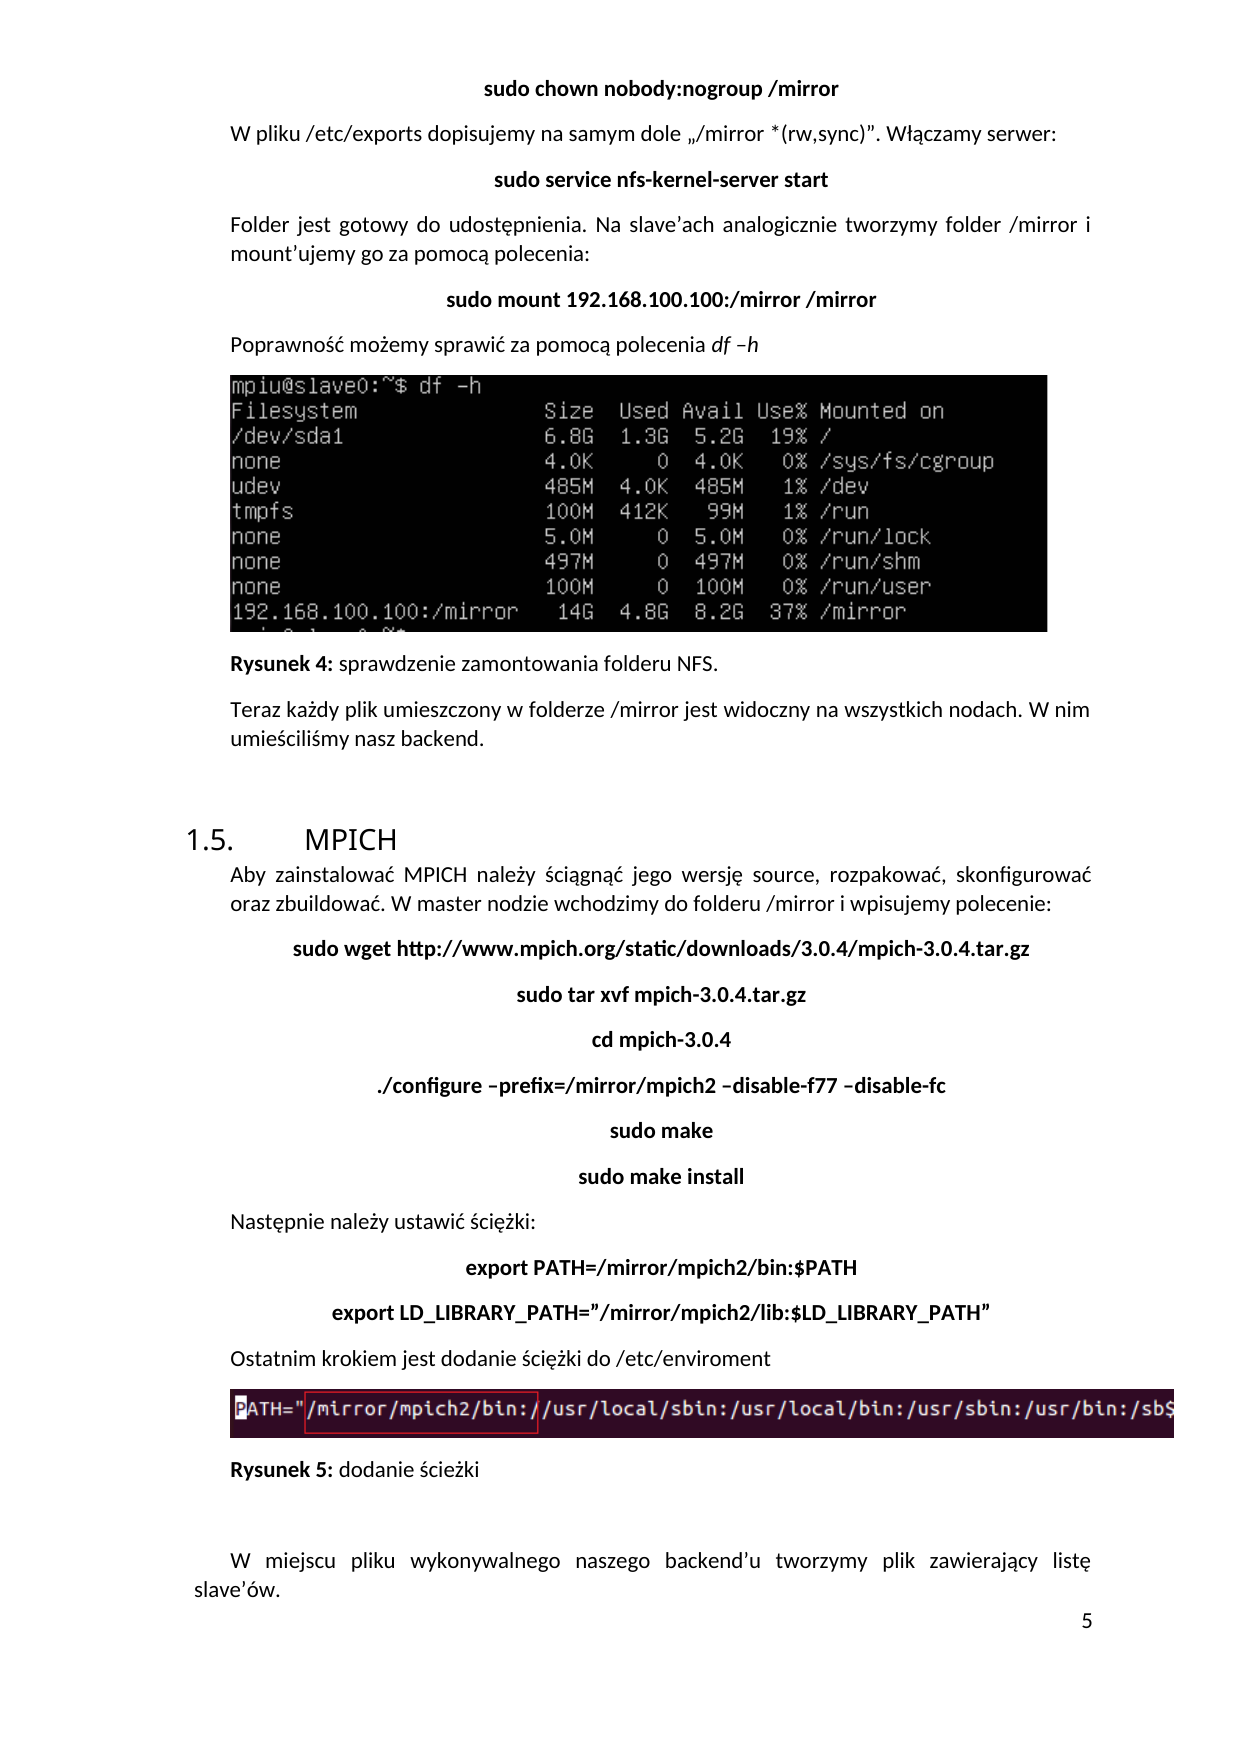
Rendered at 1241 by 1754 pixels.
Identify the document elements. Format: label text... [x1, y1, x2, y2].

text Aby zainstalować MPICH należy ściągnąć jego wersję source, rozpakować, skonfigurować oraz zbuildować. W master nodzie wchodzimy do folderu /mirror i wpisujemy polecenie: [230, 860, 1093, 917]
text Teraz każdy plik umieszczony w folderze /mirror jest widoczny na wszystkich nodach. W nim umieściliśmy nasz backend. [230, 695, 1093, 752]
text W pliku /etc/exports dopisujemy na samym dole „/mirror *(rw,sync)”. Włączamy serwer: [230, 119, 1093, 147]
text sudo wget http://www.mpich.org/static/downloads/3.0.4/mpich-3.0.4.tar.gz [194, 934, 1093, 962]
text W miejscu pliku wykonywalnego naszego backend’u tworzymy plik zawierający listę slave’ów. [194, 1546, 1093, 1603]
text sudo make [194, 1116, 1093, 1144]
text sudo chown nobody:nogroup /mirror [194, 74, 1093, 102]
list MPICH [185, 819, 1093, 859]
text Ostatnim krokiem jest dodanie ściężki do /etc/enviroment [194, 1344, 1093, 1372]
text sudo service nfs-kernel-server start [230, 165, 1093, 193]
text sudo mount 192.168.100.100:/mirror /mirror [230, 285, 1093, 313]
text cd mpich-3.0.4 [194, 1025, 1093, 1053]
text Rysunek 5: dodanie ścieżki [194, 1455, 1093, 1483]
text ./configure –prefix=/mirror/mpich2 –disable-f77 –disable-fc [194, 1071, 1093, 1099]
text Folder jest gotowy do udostępnienia. Na slave’ach analogicznie tworzymy folder /mirror i mount’ujemy go za pomocą polecenia: [230, 210, 1093, 267]
text export PATH=/mirror/mpich2/bin:$PATH [194, 1253, 1093, 1281]
text Rysunek 4: sprawdzenie zamontowania folderu NFS. [230, 649, 1093, 677]
text Następnie należy ustawić ściężki: [194, 1207, 1093, 1235]
text sudo tar xvf mpich-3.0.4.tar.gz [194, 980, 1093, 1008]
text Poprawność możemy sprawić za pomocą polecenia df –h [230, 330, 1093, 358]
text export LD_LIBRARY_PATH=”/mirror/mpich2/lib:$LD_LIBRARY_PATH” [194, 1298, 1093, 1326]
text sudo make install [194, 1162, 1093, 1190]
